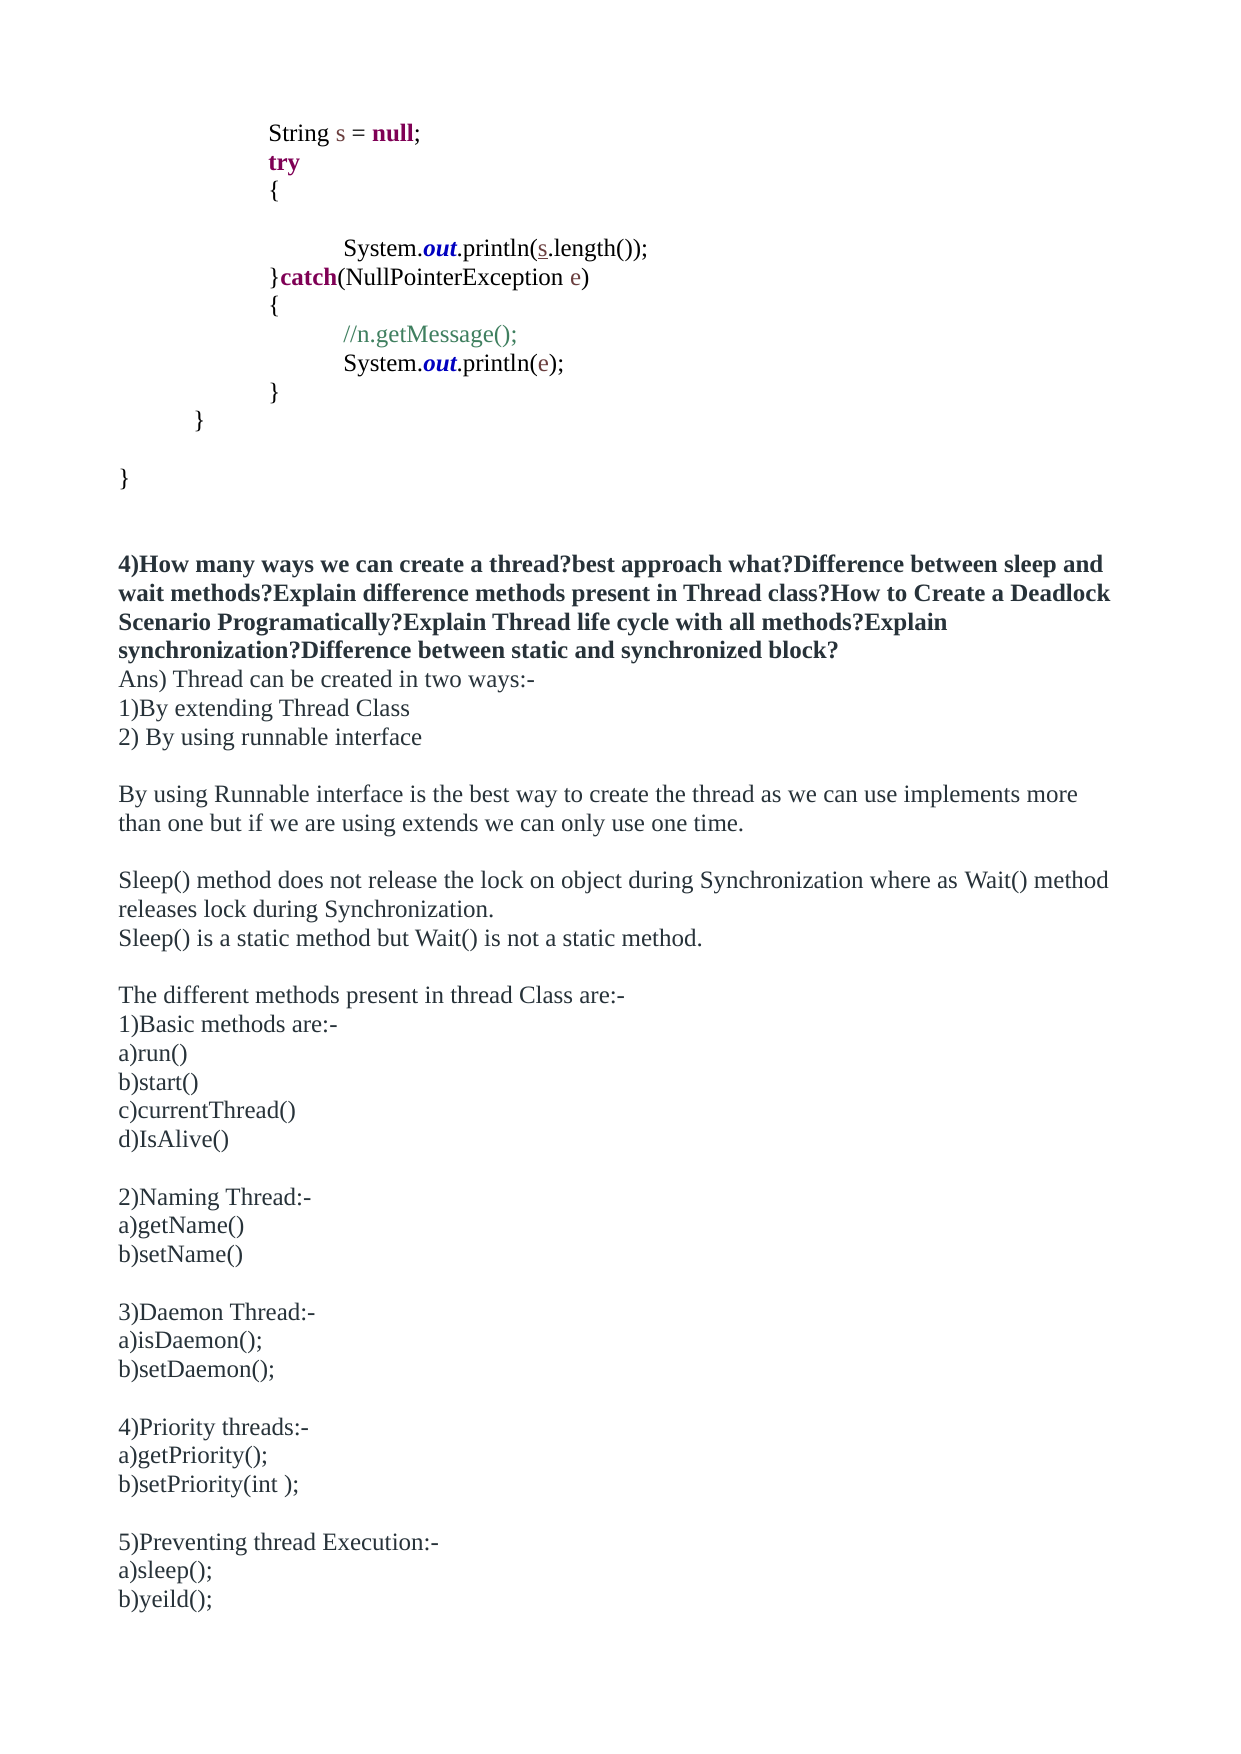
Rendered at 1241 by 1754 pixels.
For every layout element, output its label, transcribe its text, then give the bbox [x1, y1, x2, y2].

text System.out.println(e); [118, 348, 1122, 377]
text } [118, 377, 1122, 406]
text b)yeild(); [118, 1584, 1122, 1613]
text } [118, 463, 1122, 492]
text { [118, 291, 1122, 319]
text System.out.println(s.length()); [118, 233, 1122, 262]
text By using Runnable interface is the best way to create the thread as we can use implements more than one but if we are using extends we can only use one time. [118, 779, 1122, 837]
text } [118, 406, 1122, 434]
text //n.getMessage(); [118, 319, 1122, 348]
text 4)Priority threads:- [118, 1412, 1122, 1441]
text 3)Daemon Thread:- [118, 1297, 1122, 1326]
text b)setDaemon(); [118, 1354, 1122, 1383]
text c)currentThread() [118, 1096, 1122, 1124]
text Sleep() is a static method but Wait() is not a static method. [118, 923, 1122, 952]
text a)getPriority(); [118, 1441, 1122, 1469]
text 1)Basic methods are:- [118, 1009, 1122, 1038]
text 4)How many ways we can create a thread?best approach what?Difference between sleep and wait methods?Explain difference methods present in Thread class?How to Create a Deadlock Scenario Programatically?Explain Thread life cycle with all methods?Explain synchronization?Difference between static and synchronized block? [118, 549, 1122, 664]
text d)IsAlive() [118, 1124, 1122, 1153]
text Sleep() method does not release the lock on object during Synchronization where as Wait() method releases lock during Synchronization. [118, 866, 1122, 923]
text Ans) Thread can be created in two ways:- [118, 664, 1122, 693]
text try [118, 147, 1122, 176]
text a)getName() [118, 1211, 1122, 1239]
text b)setName() [118, 1239, 1122, 1268]
text 1)By extending Thread Class [118, 693, 1122, 722]
text b)setPriority(int ); [118, 1469, 1122, 1498]
text The different methods present in thread Class are:- [118, 981, 1122, 1009]
text a)run() [118, 1038, 1122, 1067]
text 5)Preventing thread Execution:- [118, 1527, 1122, 1556]
text a)isDaemon(); [118, 1326, 1122, 1354]
text 2) By using runnable interface [118, 722, 1122, 751]
text }catch(NullPointerException e) [118, 262, 1122, 291]
text a)sleep(); [118, 1556, 1122, 1584]
text 2)Naming Thread:- [118, 1182, 1122, 1211]
text { [118, 176, 1122, 204]
text String s = null; [118, 118, 1122, 147]
text b)start() [118, 1067, 1122, 1096]
